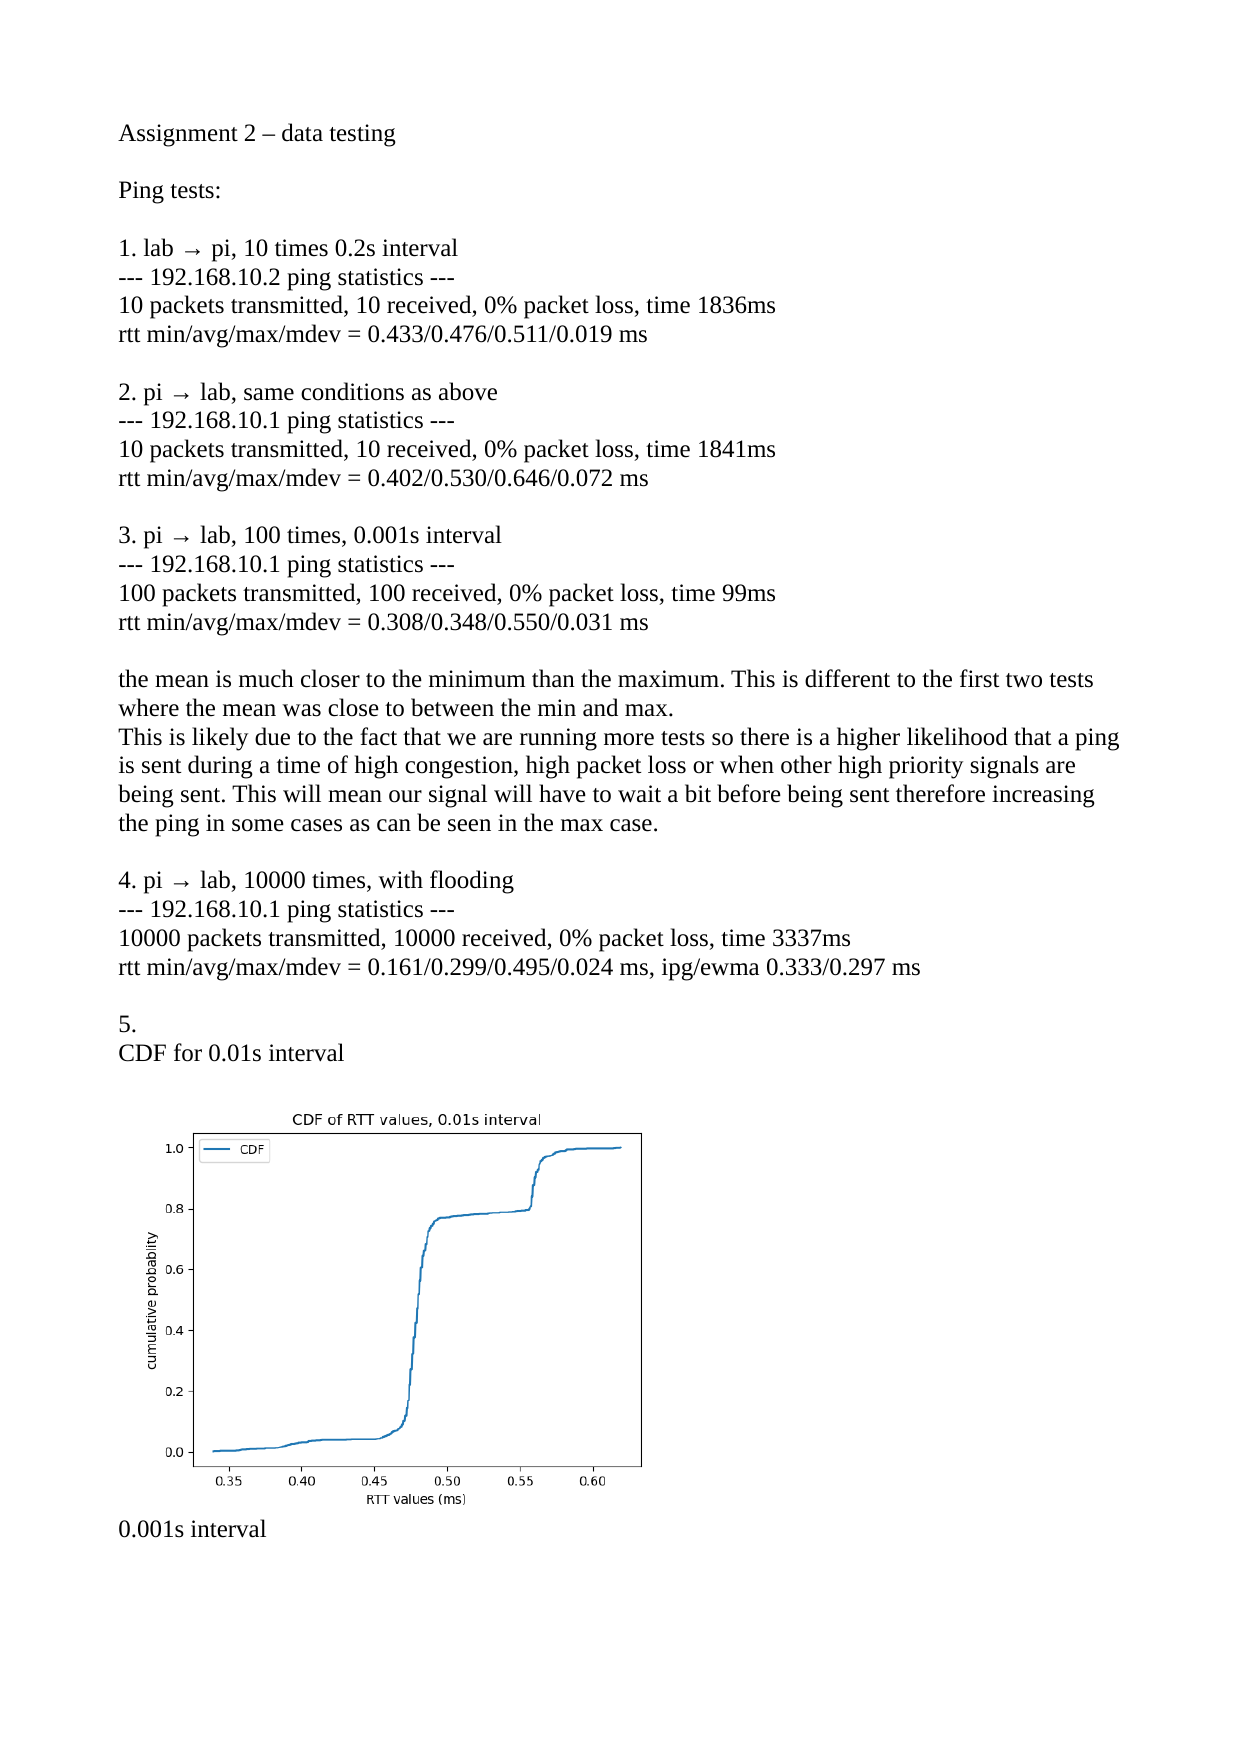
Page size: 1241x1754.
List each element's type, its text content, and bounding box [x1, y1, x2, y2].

text 5. [118, 1009, 1122, 1038]
text rtt min/avg/max/mdev = 0.308/0.348/0.550/0.031 ms [118, 607, 1122, 636]
text 10 packets transmitted, 10 received, 0% packet loss, time 1836ms [118, 291, 1122, 319]
picture [120, 1081, 698, 1514]
text rtt min/avg/max/mdev = 0.402/0.530/0.646/0.072 ms [118, 463, 1122, 492]
text 4. pi → lab, 10000 times, with flooding [118, 866, 1122, 894]
text Assignment 2 – data testing [118, 118, 1122, 147]
text --- 192.168.10.1 ping statistics --- [118, 549, 1122, 578]
text 0.001s interval [118, 1315, 1122, 1543]
text rtt min/avg/max/mdev = 0.161/0.299/0.495/0.024 ms, ipg/ewma 0.333/0.297 ms [118, 952, 1122, 981]
text CDF for 0.01s interval [118, 1038, 1122, 1067]
text --- 192.168.10.2 ping statistics --- [118, 262, 1122, 291]
text 10000 packets transmitted, 10000 received, 0% packet loss, time 3337ms [118, 923, 1122, 952]
text the mean is much closer to the minimum than the maximum. This is different to the first two tests where the mean was close to between the min and max. [118, 664, 1122, 722]
text This is likely due to the fact that we are running more tests so there is a higher likelihood that a ping is sent during a time of high congestion, high packet loss or when other high priority signals are being sent. This will mean our signal will have to wait a bit before being sent therefore increasing the ping in some cases as can be seen in the max case. [118, 722, 1122, 837]
text --- 192.168.10.1 ping statistics --- [118, 406, 1122, 434]
text 100 packets transmitted, 100 received, 0% packet loss, time 99ms [118, 578, 1122, 607]
text 3. pi → lab, 100 times, 0.001s interval [118, 521, 1122, 549]
text Ping tests: [118, 176, 1122, 204]
text 1. lab → pi, 10 times 0.2s interval [118, 233, 1122, 262]
text --- 192.168.10.1 ping statistics --- [118, 894, 1122, 923]
text 2. pi → lab, same conditions as above [118, 377, 1122, 406]
text rtt min/avg/max/mdev = 0.433/0.476/0.511/0.019 ms [118, 319, 1122, 348]
text 10 packets transmitted, 10 received, 0% packet loss, time 1841ms [118, 434, 1122, 463]
